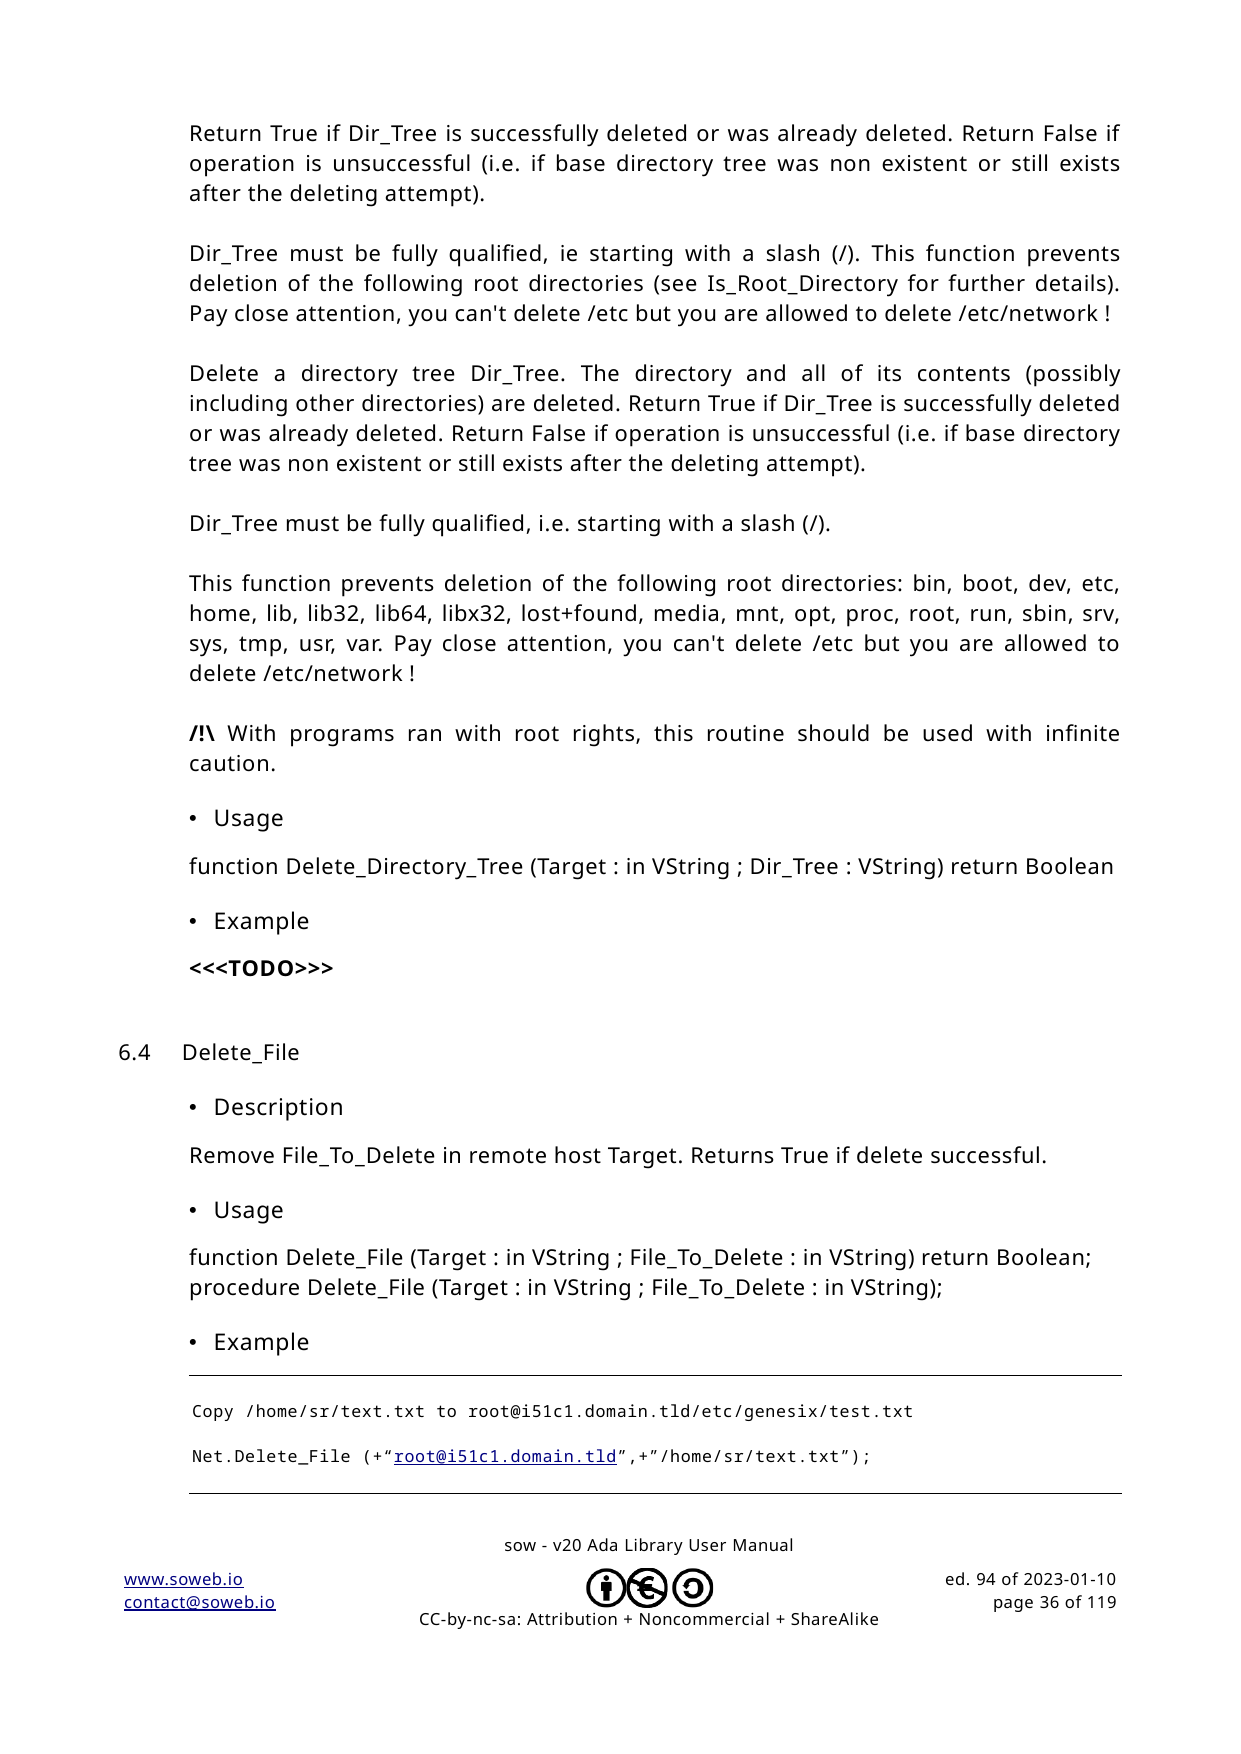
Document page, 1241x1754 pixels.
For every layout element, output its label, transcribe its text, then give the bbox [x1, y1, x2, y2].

text procedure Delete_File (Target : in VString ; File_To_Delete : in VString); [189, 1272, 1122, 1302]
text /!\ With programs ran with root rights, this routine should be used with infinite caution. [189, 718, 1122, 778]
text function Delete_File (Target : in VString ; File_To_Delete : in VString) return Boolean; [189, 1242, 1122, 1272]
text Dir_Tree must be fully qualified, ie starting with a slash (/). This function prevents deletion of the following root directories (see Is_Root_Directory for further details). Pay close attention, you can't delete /etc but you are allowed to delete /etc/network ! [189, 238, 1122, 328]
list Copy /home/sr/text.txt to root@i51c1.domain.tld/etc/genesix/test.txt Net.Delete_File (+“root@i51c1.domain.tld”,+”/home/sr/text.txt”); [189, 1376, 1122, 1468]
text Return True if Dir_Tree is successfully deleted or was already deleted. Return False if operation is unsuccessful (i.e. if base directory tree was non existent or still exists after the deleting attempt). [189, 118, 1122, 208]
subtitle Delete_File [118, 1037, 1122, 1067]
subtitle Description [189, 1091, 1122, 1122]
subtitle Usage [189, 802, 1122, 833]
text Delete a directory tree Dir_Tree. The directory and all of its contents (possibly including other directories) are deleted. Return True if Dir_Tree is successfully deleted or was already deleted. Return False if operation is unsuccessful (i.e. if base directory tree was non existent or still exists after the deleting attempt). [189, 358, 1122, 478]
text Dir_Tree must be fully qualified, i.e. starting with a slash (/). [189, 508, 1122, 538]
picture [672, 1568, 714, 1608]
text This function prevents deletion of the following root directories: bin, boot, dev, etc, home, lib, lib32, lib64, libx32, lost+found, media, mnt, opt, proc, root, run, sbin, srv, sys, tmp, usr, var. Pay close attention, you can't delete /etc but you are allowed to delete /etc/network ! [189, 568, 1122, 688]
text <<<TODO>>> [189, 953, 1122, 983]
text Remove File_To_Delete in remote host Target. Returns True if delete successful. [189, 1139, 1122, 1169]
subtitle Example [189, 904, 1122, 936]
subtitle Usage [189, 1193, 1122, 1224]
subtitle Example [189, 1326, 1122, 1357]
picture [585, 1568, 668, 1608]
text function Delete_Directory_Tree (Target : in VString ; Dir_Tree : VString) return Boolean [189, 851, 1122, 881]
